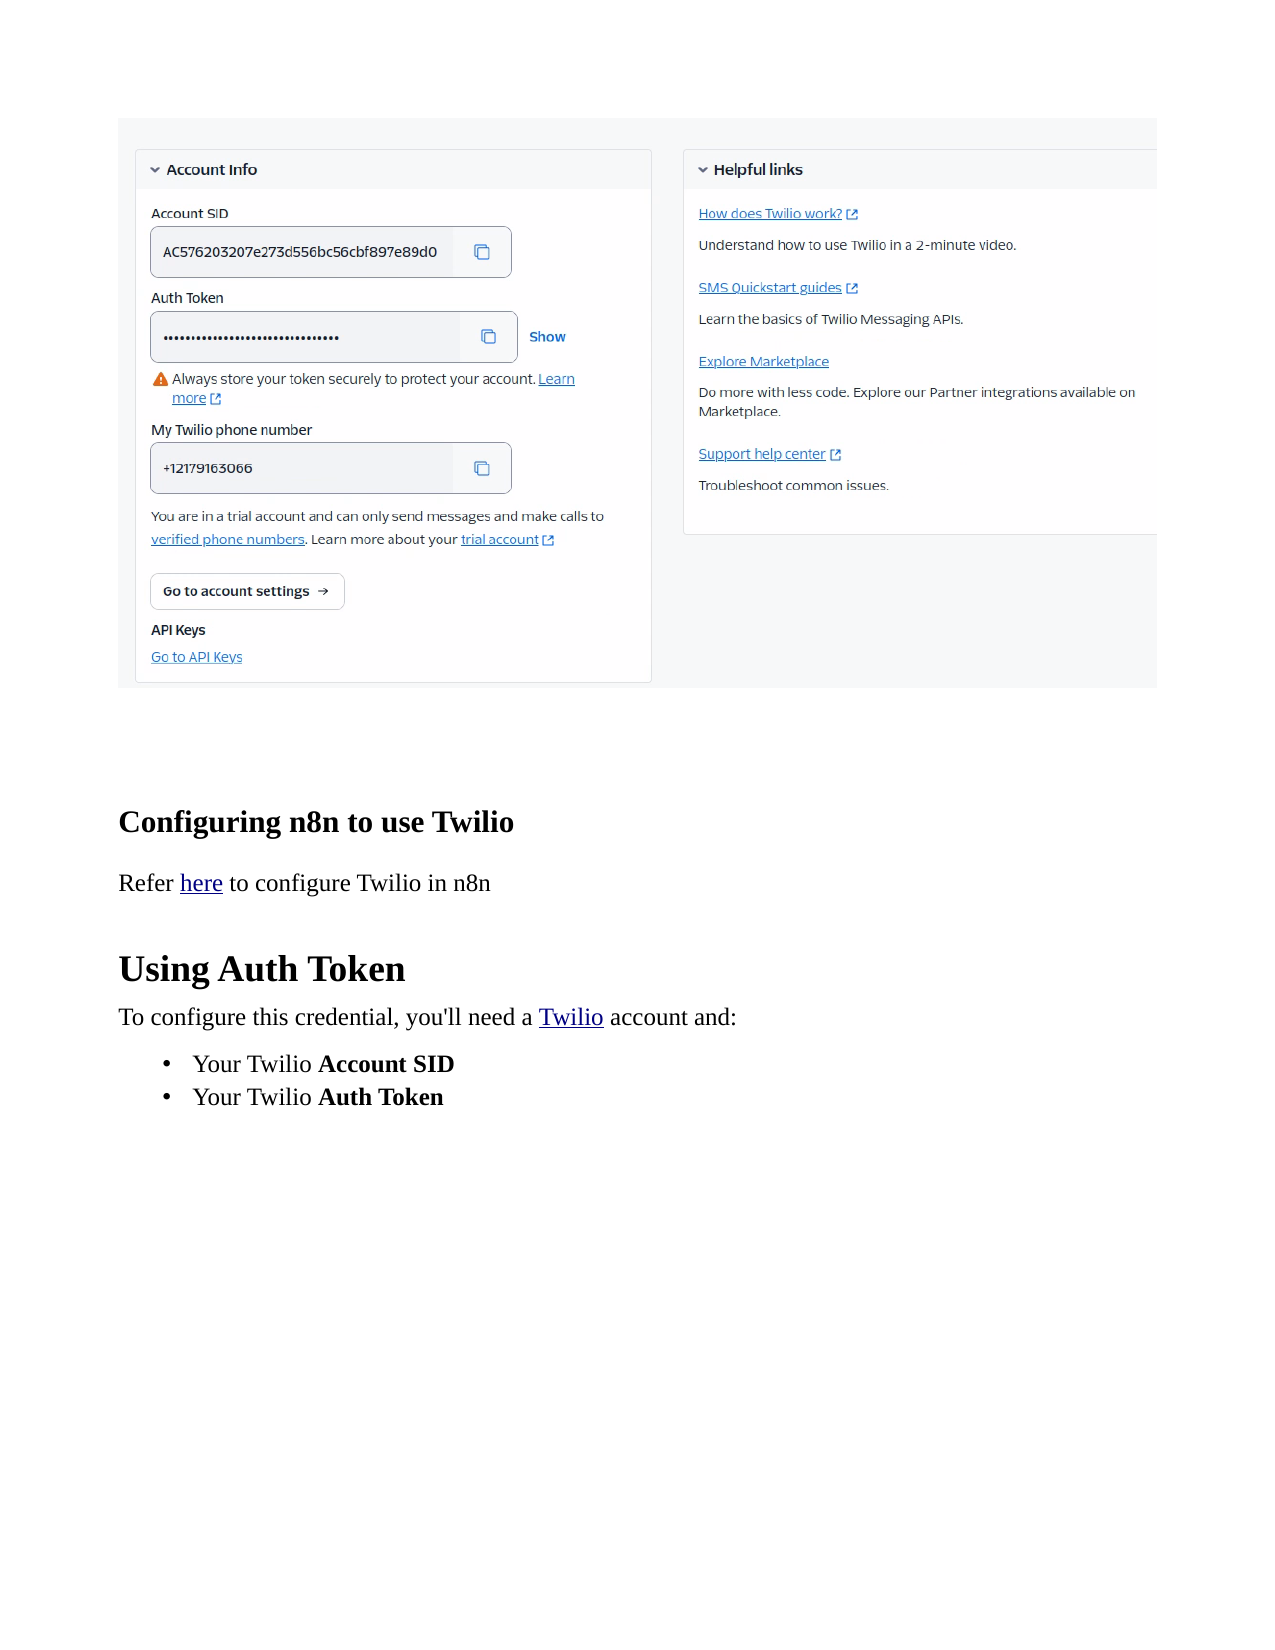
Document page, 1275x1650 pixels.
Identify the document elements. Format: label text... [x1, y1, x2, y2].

list Your Twilio Account SID [162, 1049, 1157, 1078]
text To configure this credential, you'll need a Twilio account and: [118, 1002, 1157, 1030]
text Configuring n8n to use Twilio [118, 803, 1157, 839]
subtitle Using Auth Token [118, 946, 1157, 989]
text Refer here to configure Twilio in n8n [118, 868, 1157, 896]
list Your Twilio Auth Token [162, 1082, 1157, 1111]
picture [118, 118, 1157, 688]
